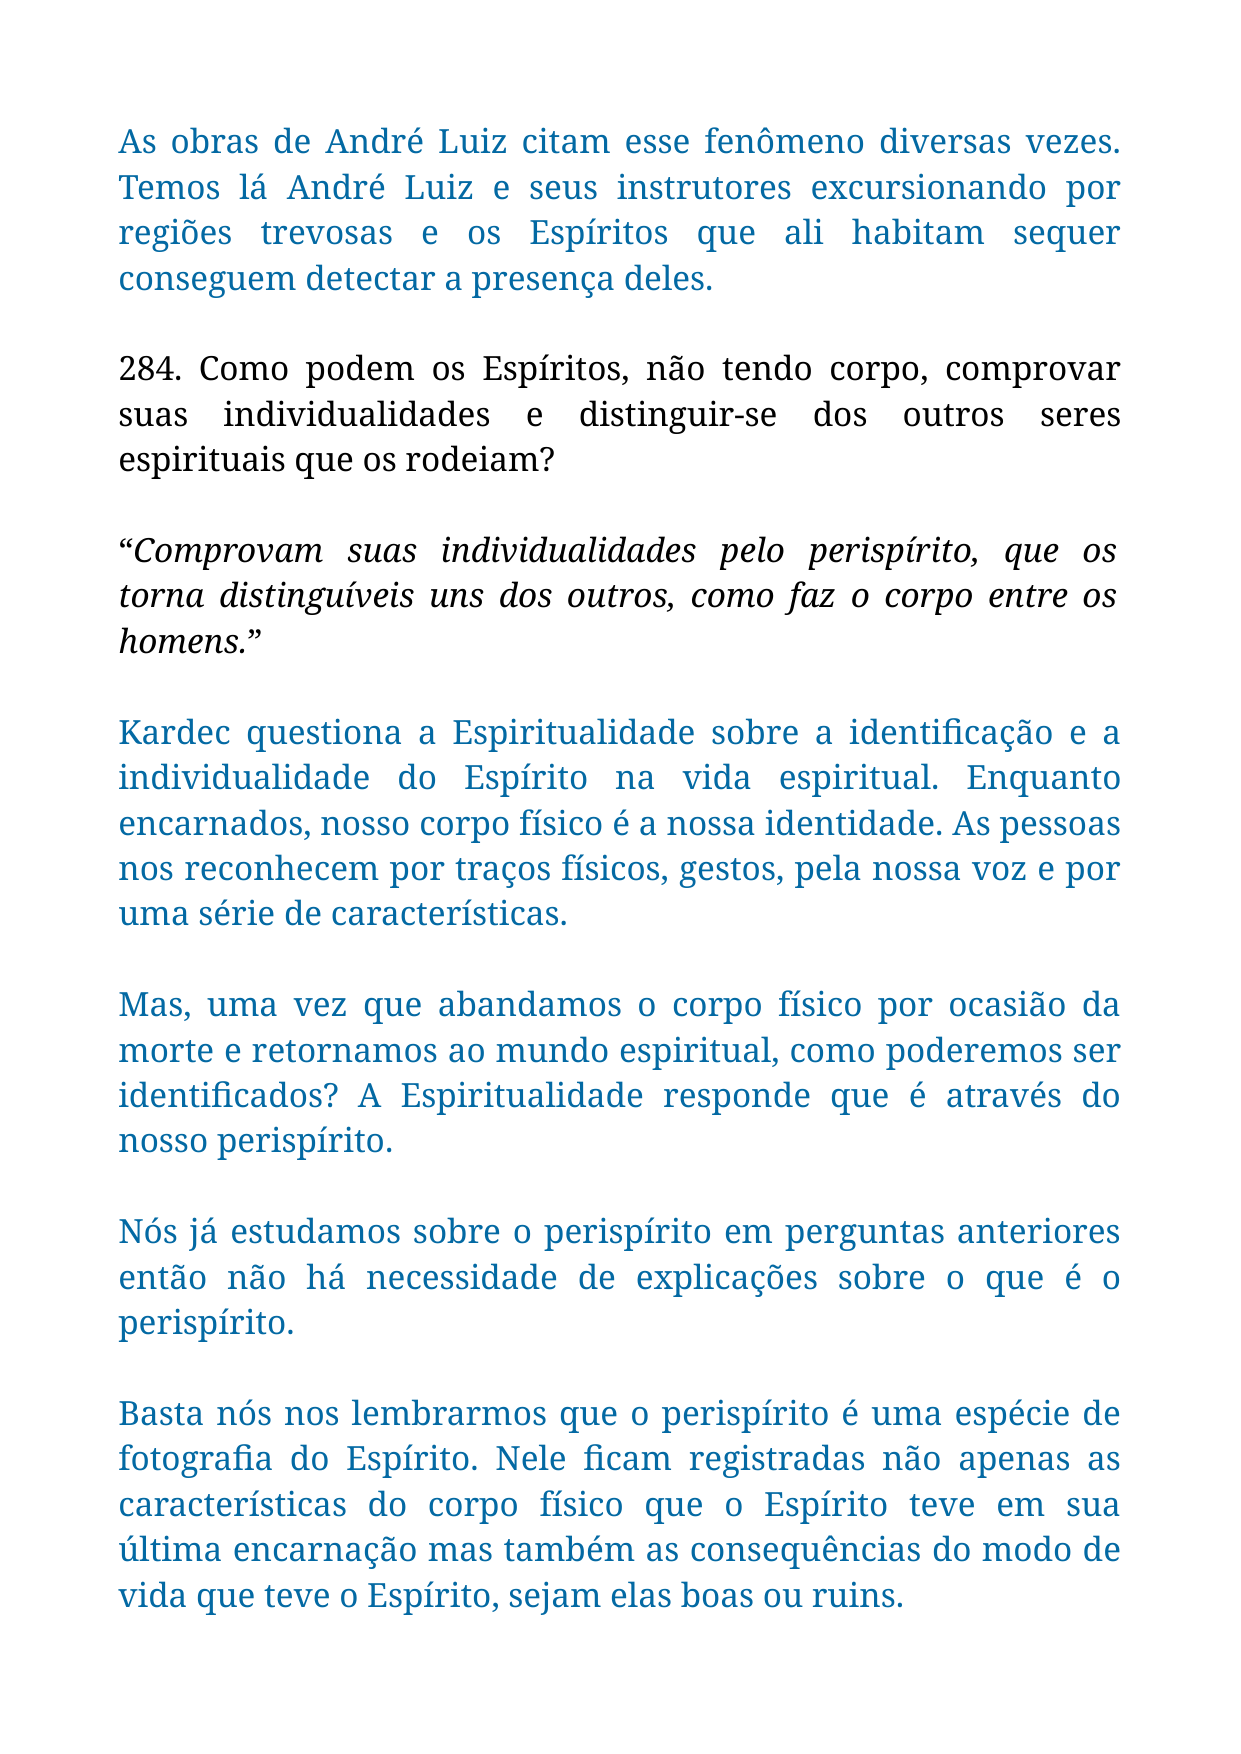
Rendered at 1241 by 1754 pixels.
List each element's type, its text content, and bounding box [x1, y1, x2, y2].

text Kardec questiona a Espiritualidade sobre a identificação e a individualidade do Espírito na vida espiritual. Enquanto encarnados, nosso corpo físico é a nossa identidade. As pessoas nos reconhecem por traços físicos, gestos, pela nossa voz e por uma série de características. [118, 708, 1122, 936]
text Basta nós nos lembrarmos que o perispírito é uma espécie de fotografia do Espírito. Nele ficam registradas não apenas as características do corpo físico que o Espírito teve em sua última encarnação mas também as consequências do modo de vida que teve o Espírito, sejam elas boas ou ruins. [118, 1390, 1122, 1617]
text Nós já estudamos sobre o perispírito em perguntas anteriores então não há necessidade de explicações sobre o que é o perispírito. [118, 1208, 1122, 1344]
text Mas, uma vez que abandamos o corpo físico por ocasião da morte e retornamos ao mundo espiritual, como poderemos ser identificados? A Espiritualidade responde que é através do nosso perispírito. [118, 981, 1122, 1163]
text “Comprovam suas individualidades pelo perispírito, que os torna distinguíveis uns dos outros, como faz o corpo entre os homens.” [118, 527, 1122, 663]
text 284. Como podem os Espíritos, não tendo corpo, comprovar suas individualidades e distinguir-se dos outros seres espirituais que os rodeiam? [118, 345, 1122, 481]
text As obras de André Luiz citam esse fenômeno diversas vezes. Temos lá André Luiz e seus instrutores excursionando por regiões trevosas e os Espíritos que ali habitam sequer conseguem detectar a presença deles. [118, 118, 1122, 300]
